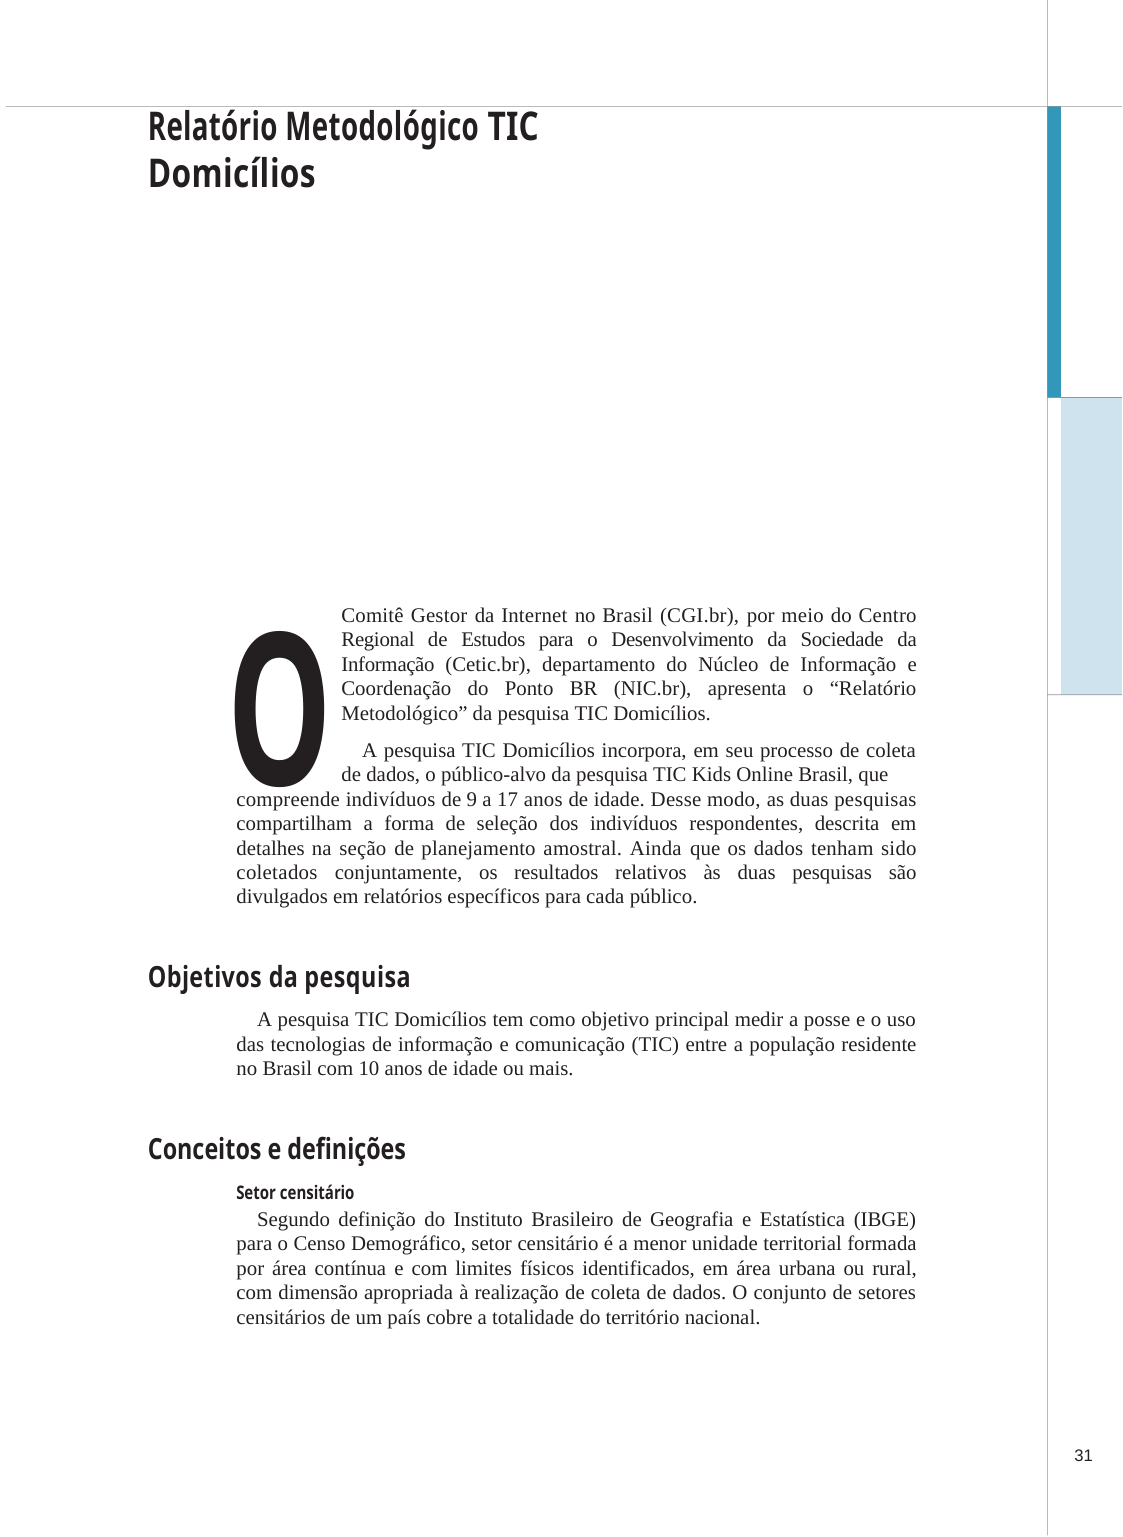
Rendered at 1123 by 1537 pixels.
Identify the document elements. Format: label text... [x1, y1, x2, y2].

text O [227, 558, 340, 826]
text [1048, 1180, 1075, 1205]
text A pesquisa TIC Domicílios incorpora, em seu processo de coleta de dados, o público-alvo da pesquisa TIC Kids Online Brasil, que [341, 737, 917, 786]
subtitle Objetivos da pesquisa [148, 956, 1047, 996]
subtitle [1048, 956, 1075, 996]
text compreende indivíduos de 9 a 17 anos de idade. Desse modo, as duas pesquisas compartilham a forma de seleção dos indivíduos respondentes, descrita em detalhes na seção de planejamento amostral. Ainda que os dados tenham sido coletados conjuntamente, os resultados relativos às duas pesquisas são divulgados em relatórios específicos para cada público. [236, 787, 917, 908]
subtitle [1048, 1128, 1075, 1168]
text A pesquisa TIC Domicílios tem como objetivo principal medir a posse e o uso das tecnologias de informação e comunicação (TIC) entre a população residente no Brasil com 10 anos de idade ou mais. [236, 1007, 917, 1080]
subtitle Conceitos e definições [148, 1128, 1047, 1168]
text [148, 102, 575, 106]
text Setor censitário [236, 1180, 1047, 1205]
text Comitê Gestor da Internet no Brasil (CGI.br), por meio do Centro Regional de Estudos para o Desenvolvimento da Sociedade da Informação (Cetic.br), departamento do Núcleo de Informação e Coordenação do Ponto BR (NIC.br), apresenta o “Relatório Metodológico” da pesquisa TIC Domicílios. [341, 603, 917, 725]
text Relatório Metodológico TIC Domicílios [148, 107, 575, 199]
text Segundo definição do Instituto Brasileiro de Geografia e Estatística (IBGE) para o Censo Demográfico, setor censitário é a menor unidade territorial formada por área contínua e com limites físicos identificados, em área urbana ou rural, com dimensão apropriada à realização de coleta de dados. O conjunto de setores censitários de um país cobre a totalidade do território nacional. [236, 1207, 917, 1329]
